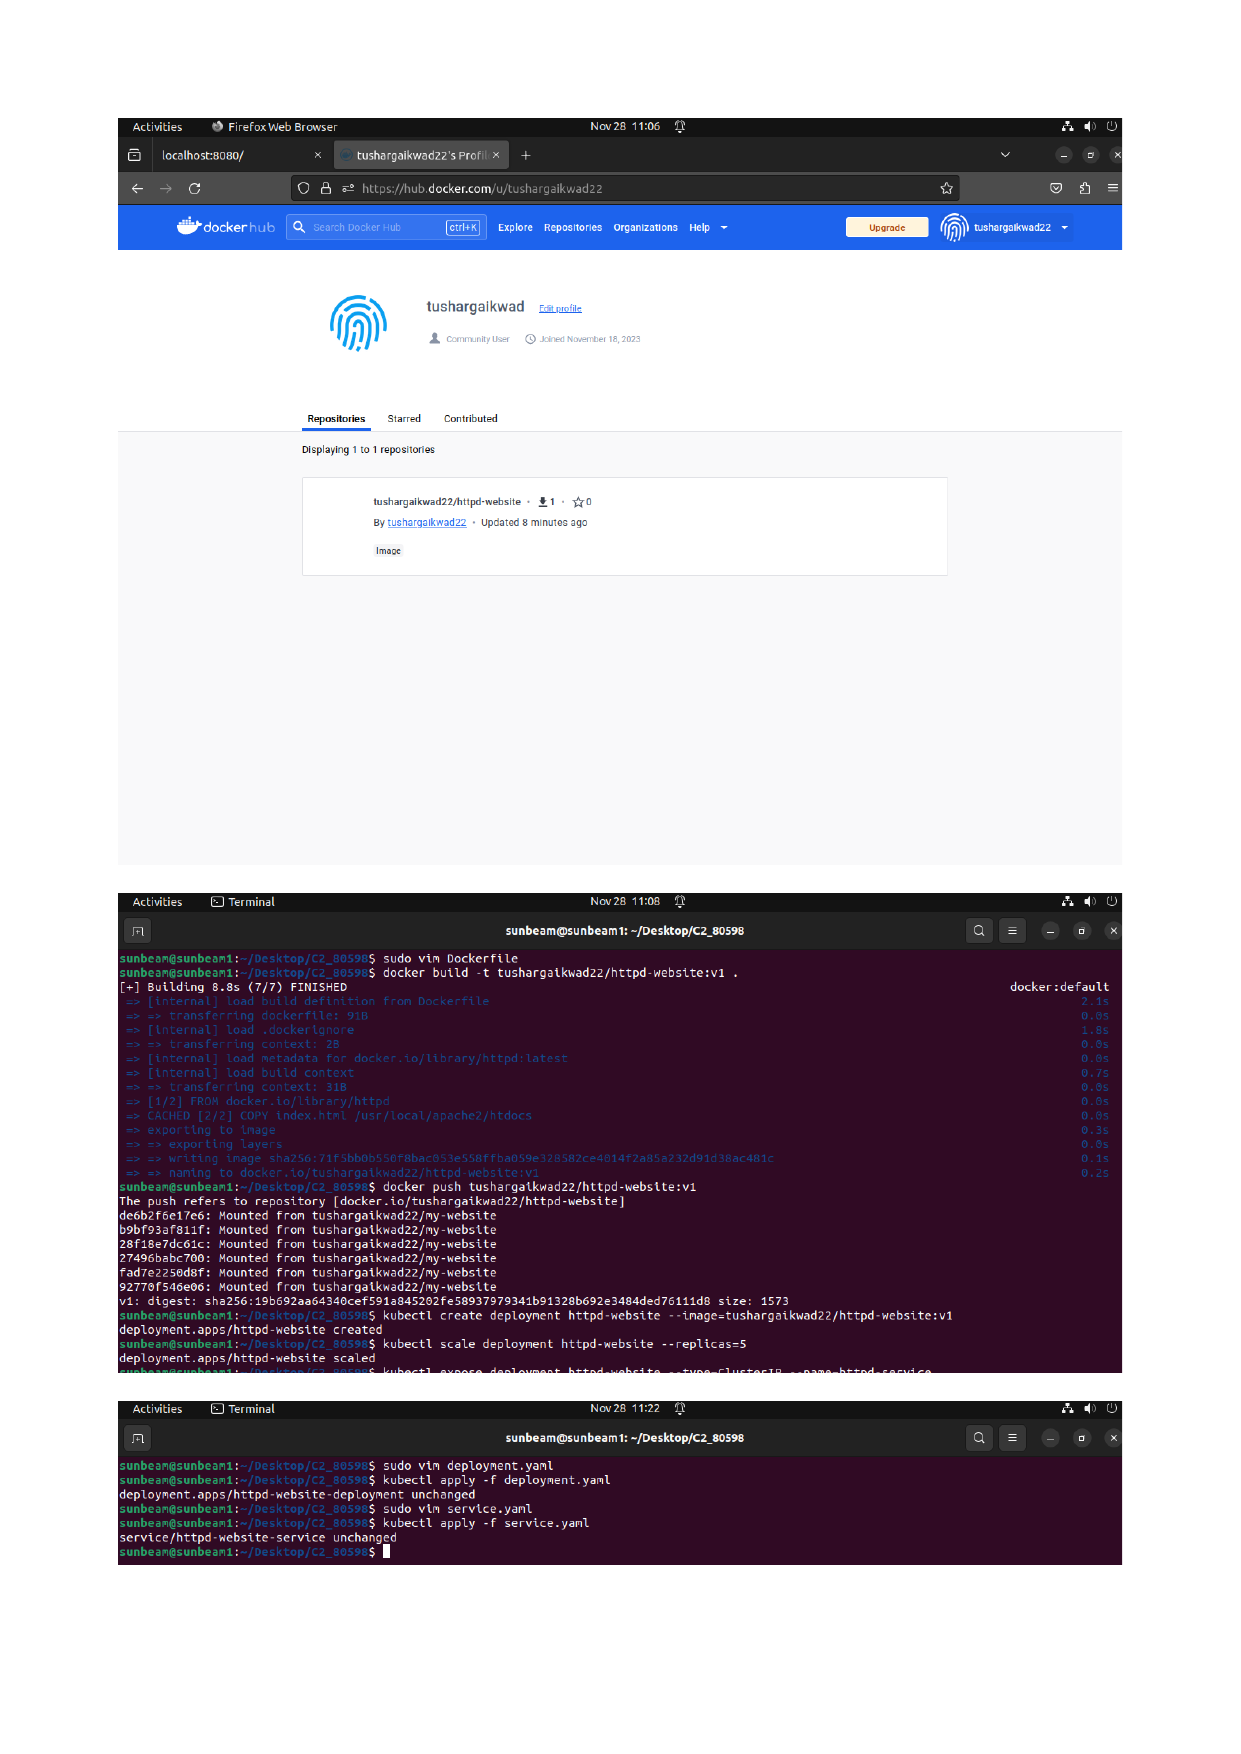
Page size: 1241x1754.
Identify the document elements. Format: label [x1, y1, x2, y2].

picture [118, 1401, 1123, 1565]
picture [118, 893, 1123, 1373]
picture [118, 118, 1123, 865]
